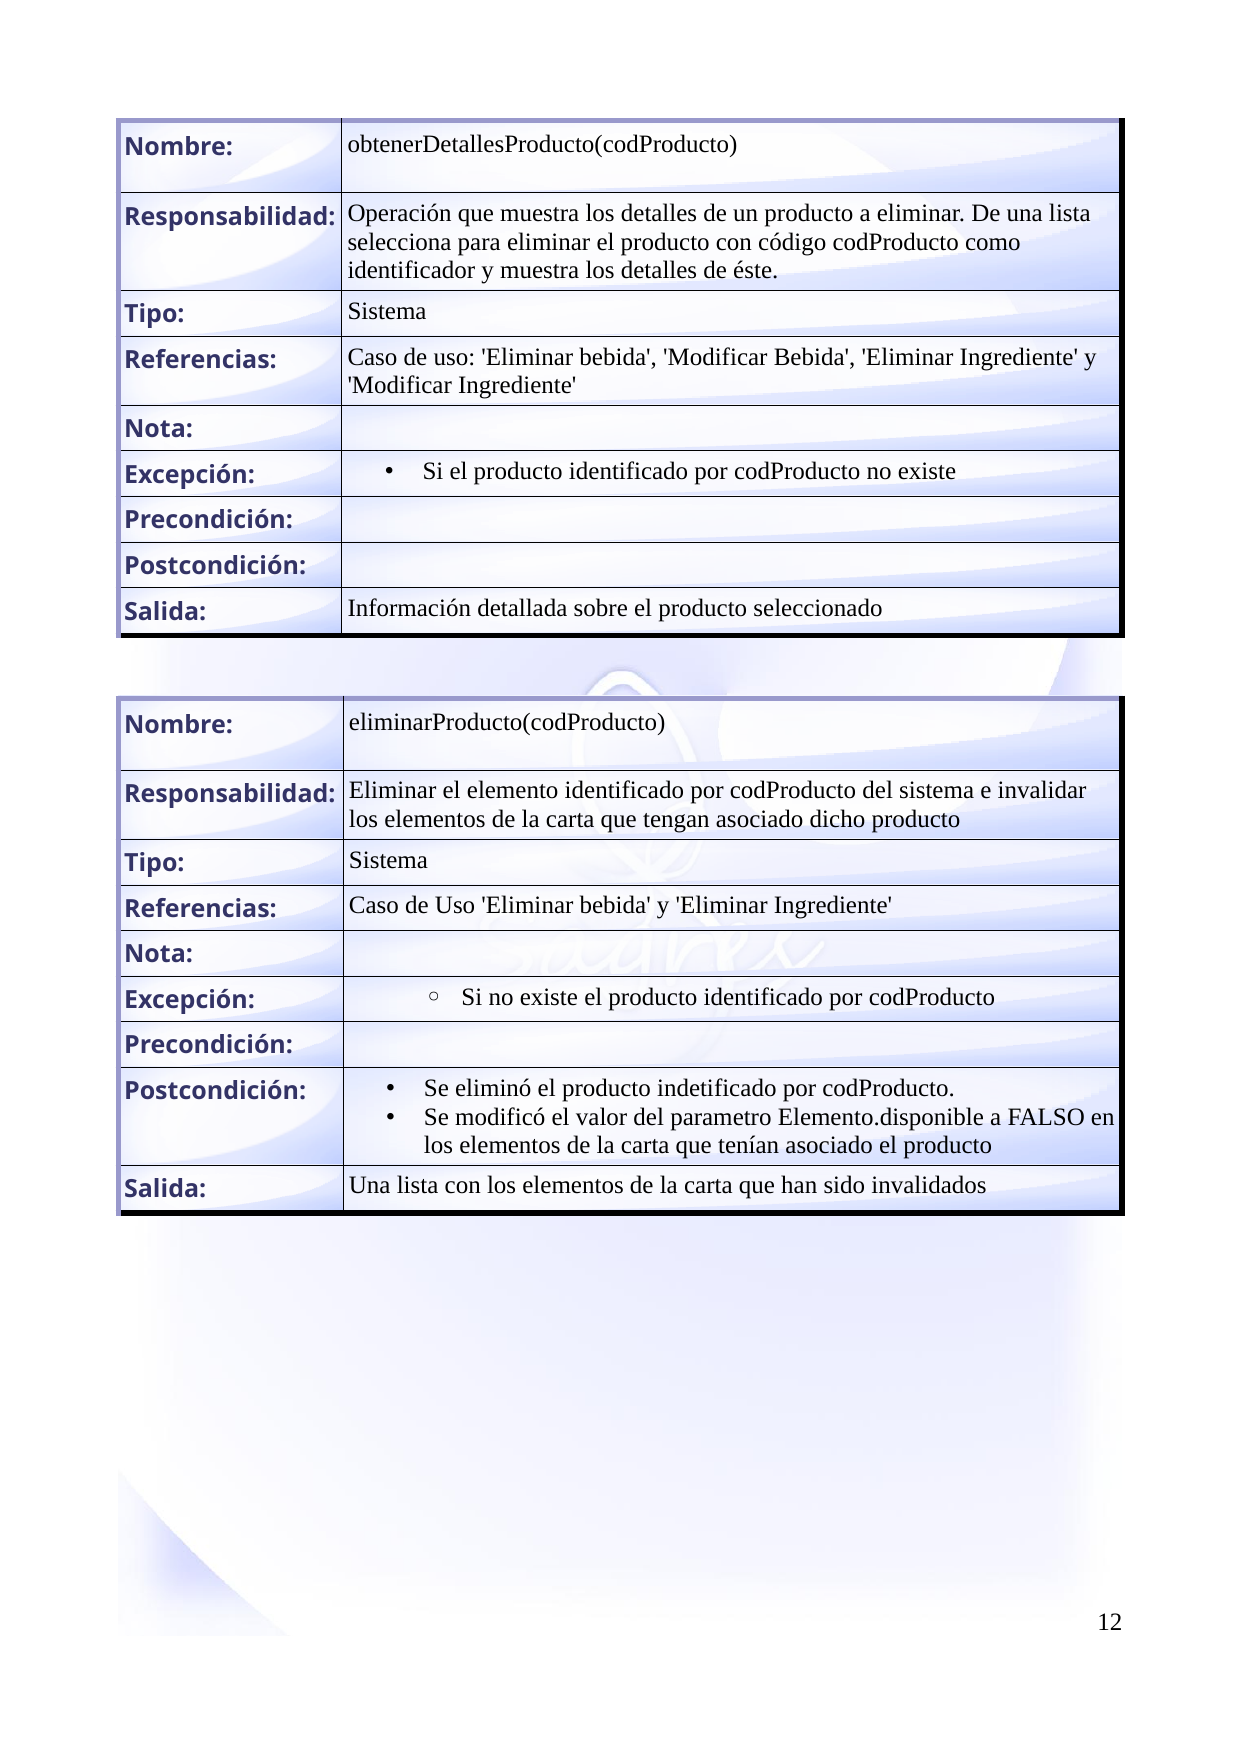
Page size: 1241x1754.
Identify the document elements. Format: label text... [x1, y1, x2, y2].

table_cell Responsabilidad: [121, 193, 341, 290]
table_cell [342, 406, 1119, 450]
table_cell Precondición: [121, 497, 341, 542]
table_cell Caso de Uso 'Eliminar bebida' y 'Eliminar Ingrediente' [344, 886, 1119, 930]
table_cell Salida: [121, 588, 341, 633]
table_cell Postcondición: [121, 1068, 343, 1165]
table_cell Tipo: [121, 840, 343, 884]
table_header obtenerDetallesProducto(codProducto) [342, 123, 1119, 192]
table_cell [344, 1022, 1119, 1067]
table_cell Nota: [121, 931, 343, 976]
table_cell Nota: [121, 406, 341, 450]
table_cell Referencias: [121, 886, 343, 930]
table_cell Tipo: [121, 291, 341, 336]
table_cell Eliminar el elemento identificado por codProducto del sistema e invalidar los elementos de la carta que tengan asociado dicho producto [344, 771, 1119, 839]
table_cell Si el producto identificado por codProducto no existe [342, 451, 1119, 496]
table_cell [342, 497, 1119, 542]
table_cell Caso de uso: 'Eliminar bebida', 'Modificar Bebida', 'Eliminar Ingrediente' y 'Modificar Ingrediente' [342, 337, 1119, 405]
picture [118, 1216, 1122, 1636]
table_cell Precondición: [121, 1022, 343, 1067]
table_cell Salida: [121, 1166, 343, 1210]
table_cell Sistema [342, 291, 1119, 336]
table_cell Referencias: [121, 337, 341, 405]
table_cell Postcondición: [121, 543, 341, 587]
table_cell Operación que muestra los detalles de un producto a eliminar. De una lista selecciona para eliminar el producto con código codProducto como identificador y muestra los detalles de éste. [342, 193, 1119, 290]
table_header eliminarProducto(codProducto) [344, 701, 1119, 770]
table_cell Excepción: [121, 977, 343, 1021]
table_cell [344, 931, 1119, 976]
table_cell Responsabilidad: [121, 771, 343, 839]
table_header Nombre: [121, 123, 341, 192]
table_cell Excepción: [121, 451, 341, 496]
table_cell Información detallada sobre el producto seleccionado [342, 588, 1119, 633]
table_cell Sistema [344, 840, 1119, 884]
table_cell Si no existe el producto identificado por codProducto [344, 977, 1119, 1021]
table_cell [342, 543, 1119, 587]
table_cell Se eliminó el producto indetificado por codProducto. Se modificó el valor del parametro Elemento.disponible a FALSO en los elementos de la carta que tenían asociado el producto [344, 1068, 1119, 1165]
table_cell Una lista con los elementos de la carta que han sido invalidados [344, 1166, 1119, 1210]
table_header Nombre: [121, 701, 343, 770]
picture [118, 638, 1122, 696]
